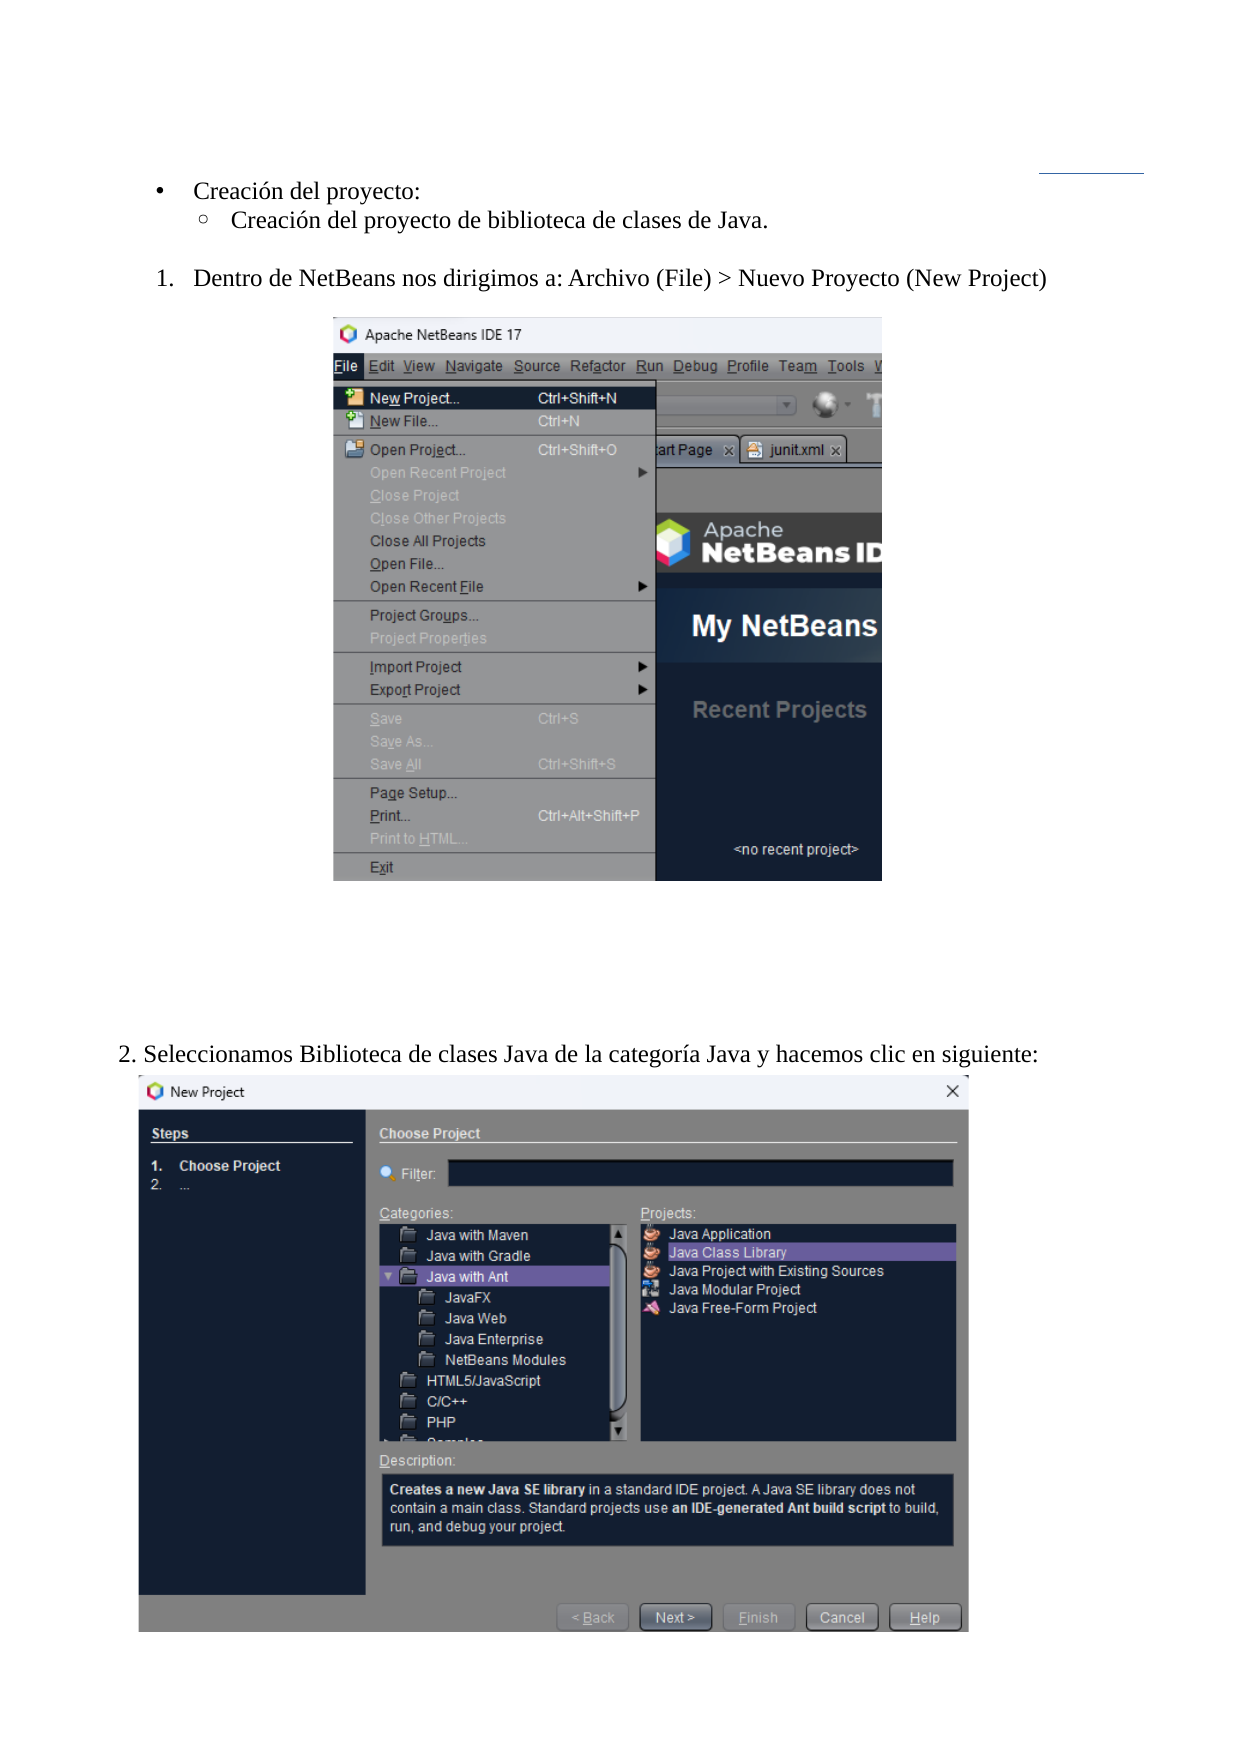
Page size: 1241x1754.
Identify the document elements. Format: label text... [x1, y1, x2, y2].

picture [138, 1075, 969, 1632]
list Creación del proyecto: [156, 176, 1122, 205]
list Dentro de NetBeans nos dirigimos a: Archivo (File) > Nuevo Proyecto (New Project) [156, 263, 1122, 291]
text 2. Seleccionamos Biblioteca de clases Java de la categoría Java y hacemos clic en siguiente: [118, 1039, 1122, 1068]
list Creación del proyecto de biblioteca de clases de Java. [193, 205, 1122, 234]
picture [333, 317, 882, 881]
